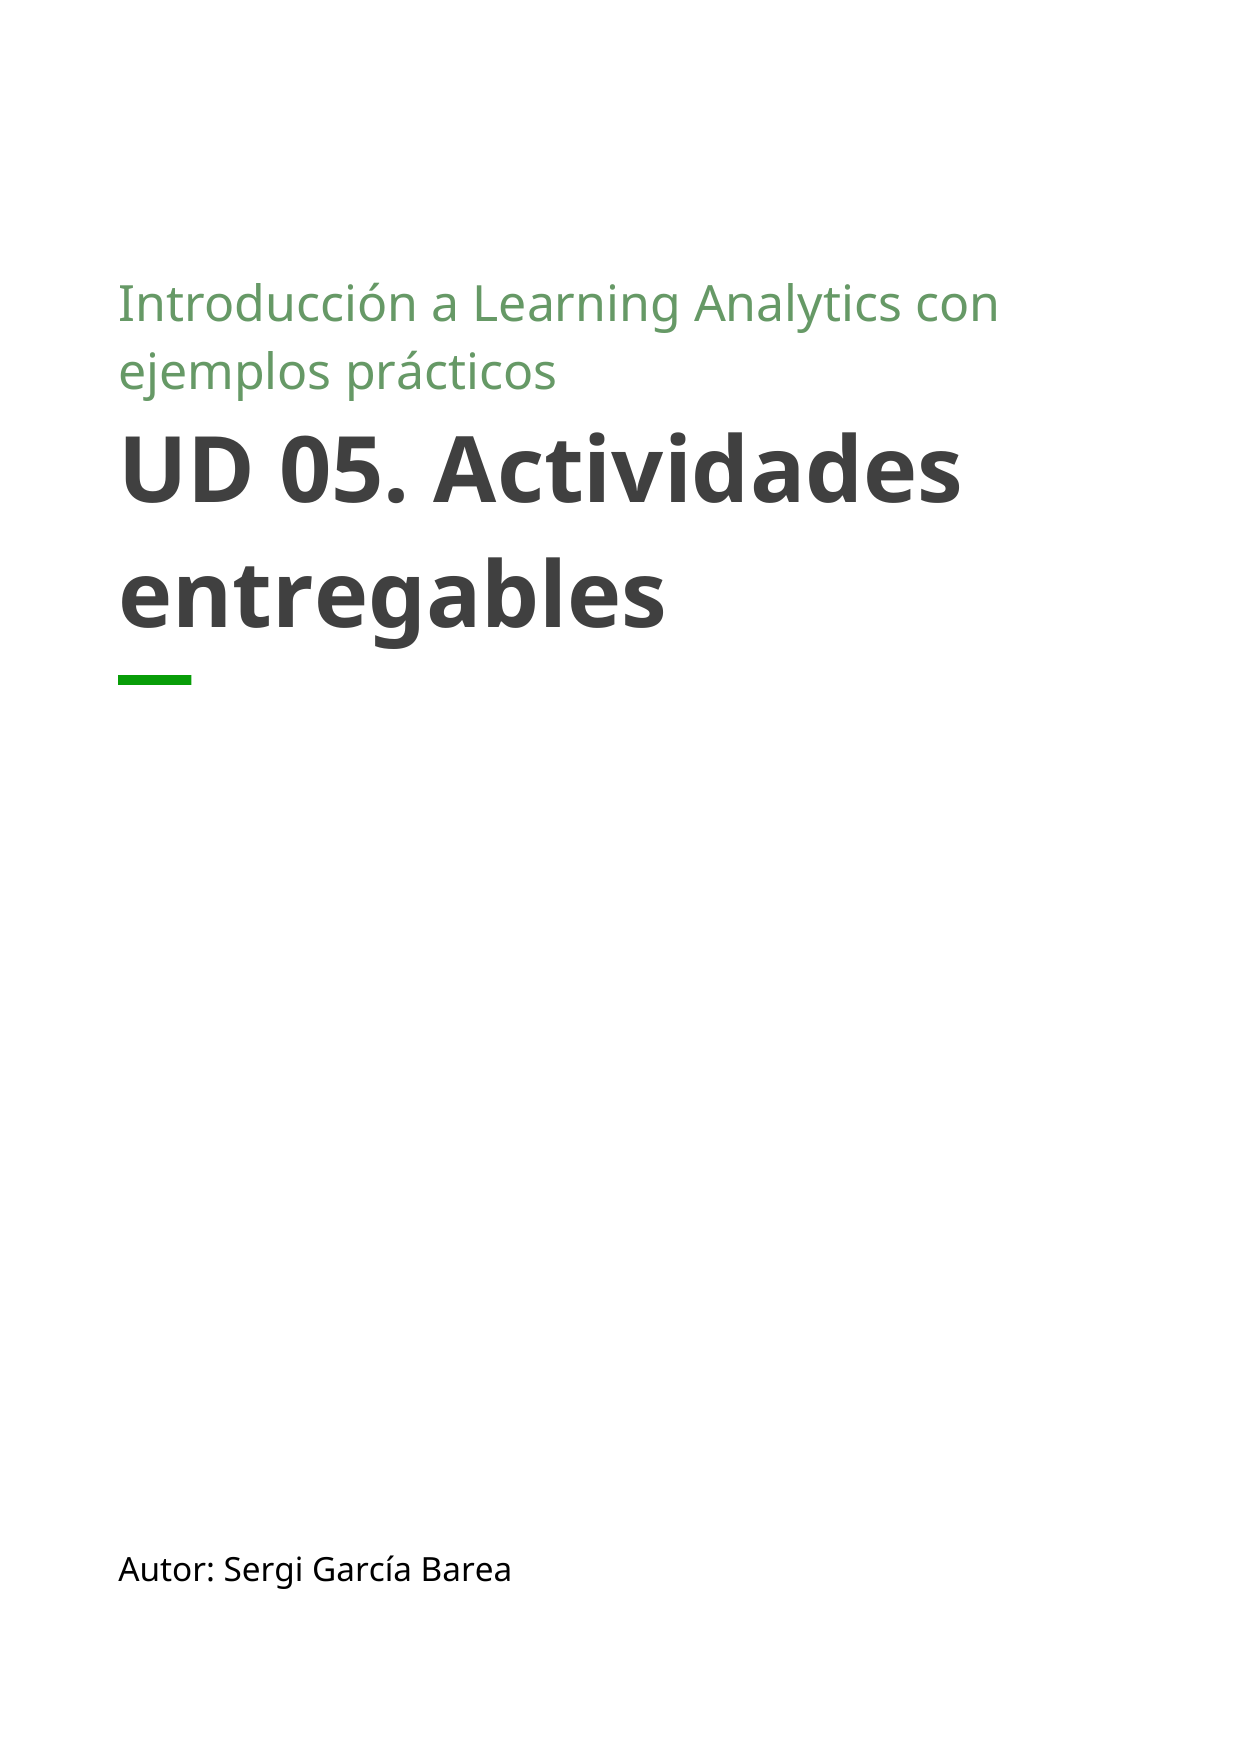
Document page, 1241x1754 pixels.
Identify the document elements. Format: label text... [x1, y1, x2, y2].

picture [118, 675, 192, 685]
title Introducción a Learning Analytics con ejemplos prácticos UD 05. Actividades entregables [118, 268, 1122, 654]
text Autor: Sergi García Barea [118, 1546, 1122, 1592]
